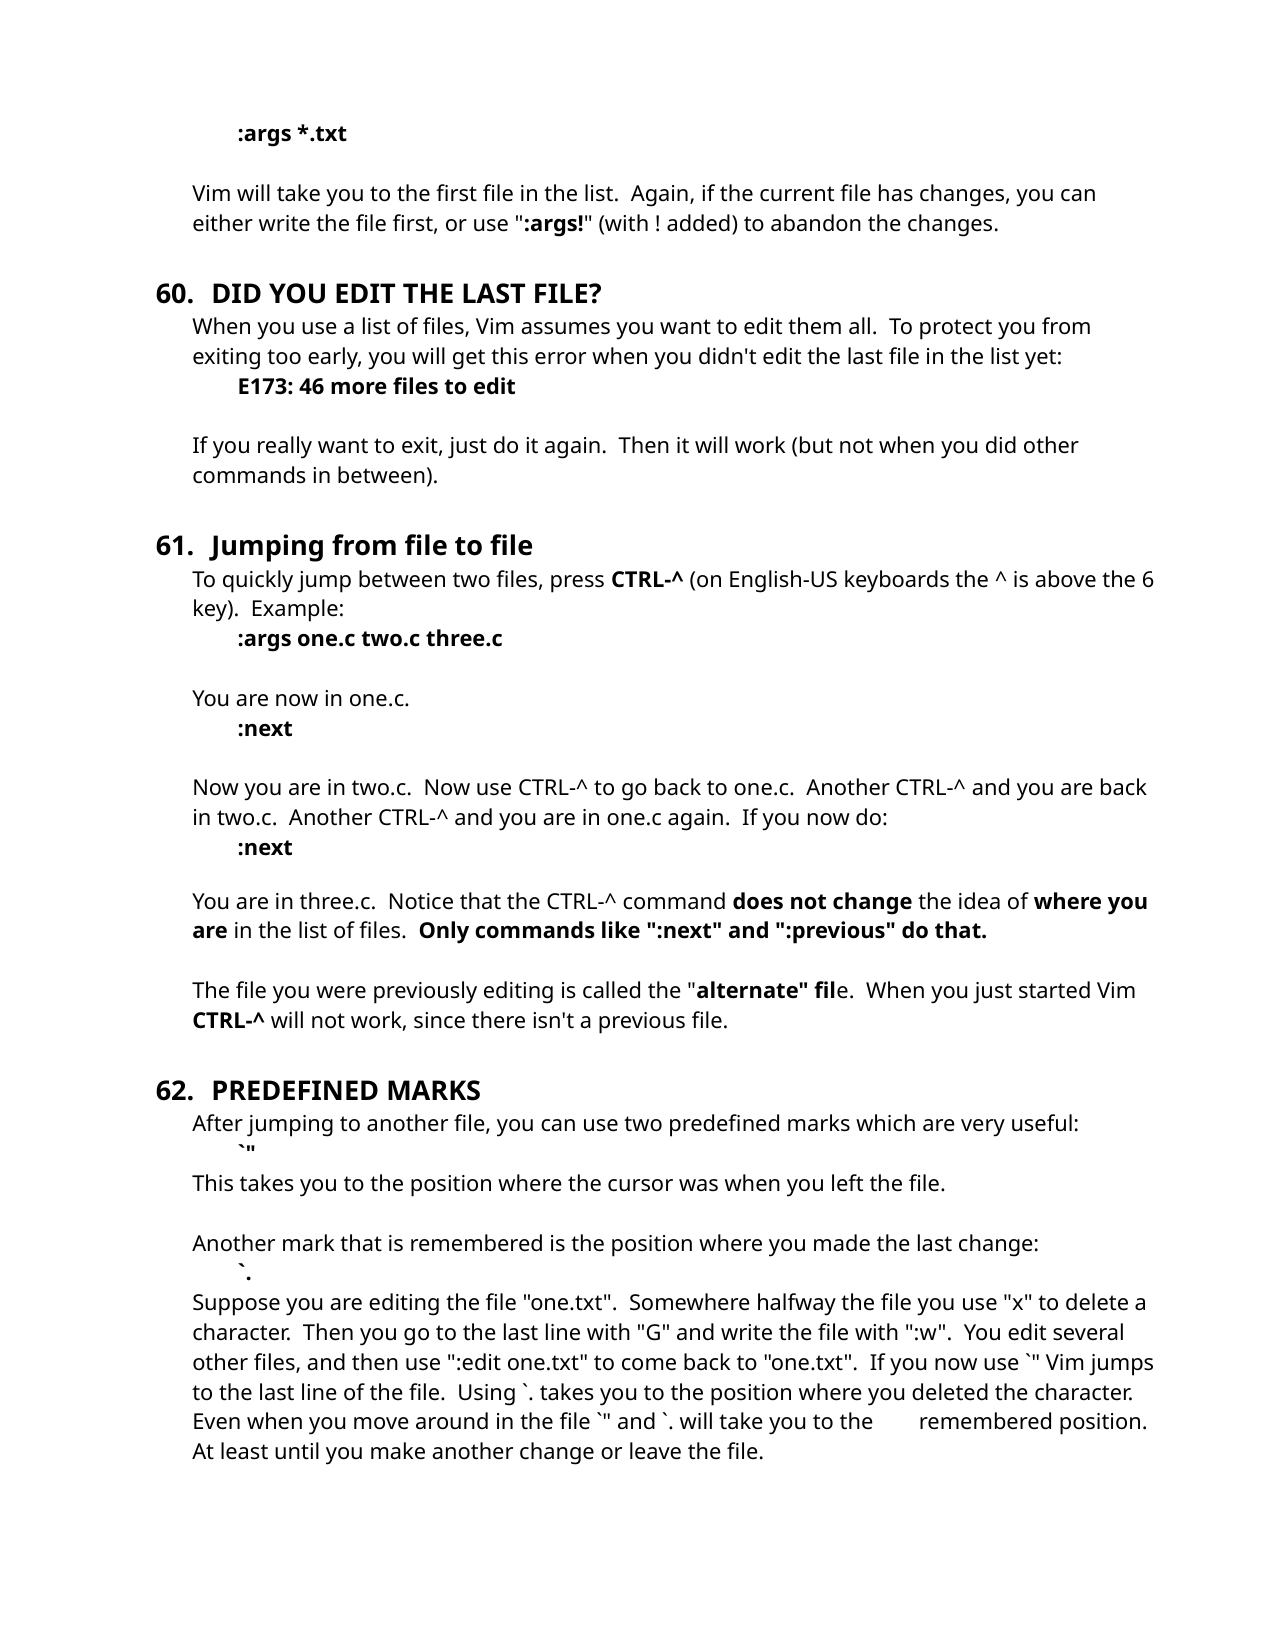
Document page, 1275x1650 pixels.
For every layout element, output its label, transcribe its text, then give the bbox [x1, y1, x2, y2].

list This takes you to the position where the cursor was when you left the file. [192, 1168, 1157, 1198]
list E173: 46 more files to edit [192, 371, 1157, 400]
list `" [192, 1138, 1157, 1168]
list Vim will take you to the first file in the list. Again, if the current file has changes, you can either write the file first, or use ":args!" (with ! added) to abandon the changes. [192, 178, 1157, 237]
list `. [192, 1257, 1157, 1287]
list You are in three.c. Notice that the CTRL-^ command does not change the idea of where you are in the list of files. Only commands like ":next" and ":previous" do that. [192, 886, 1157, 945]
list Now you are in two.c. Now use CTRL-^ to go back to one.c. Another CTRL-^ and you are back in two.c. Another CTRL-^ and you are in one.c again. If you now do: [192, 772, 1157, 832]
list When you use a list of files, Vim assumes you want to edit them all. To protect you from exiting too early, you will get this error when you didn't edit the last file in the list yet: [192, 311, 1157, 371]
list If you really want to exit, just do it again. Then it will work (but not when you did other commands in between). [192, 430, 1157, 490]
list PREDEFINED MARKS [156, 1072, 1157, 1108]
list :next [192, 832, 1157, 861]
list After jumping to another file, you can use two predefined marks which are very useful: [192, 1108, 1157, 1138]
list DID YOU EDIT THE LAST FILE? [156, 274, 1157, 311]
list Suppose you are editing the file "one.txt". Somewhere halfway the file you use "x" to delete a character. Then you go to the last line with "G" and write the file with ":w". You edit several other files, and then use ":edit one.txt" to come back to "one.txt". If you now use `" Vim jumps to the last line of the file. Using `. takes you to the position where you deleted the character. Even when you move around in the file `" and `. will take you to the remembered position. At least until you make another change or leave the file. [192, 1287, 1157, 1466]
list Jumping from file to file [156, 527, 1157, 563]
list :args one.c two.c three.c [192, 623, 1157, 653]
list Another mark that is remembered is the position where you made the last change: [192, 1228, 1157, 1257]
list :args *.txt [192, 118, 1157, 148]
list :next [192, 712, 1157, 742]
list The file you were previously editing is called the "alternate" file. When you just started Vim CTRL-^ will not work, since there isn't a previous file. [192, 975, 1157, 1035]
list To quickly jump between two files, press CTRL-^ (on English-US keyboards the ^ is above the 6 key). Example: [192, 563, 1157, 623]
list You are now in one.c. [192, 683, 1157, 712]
